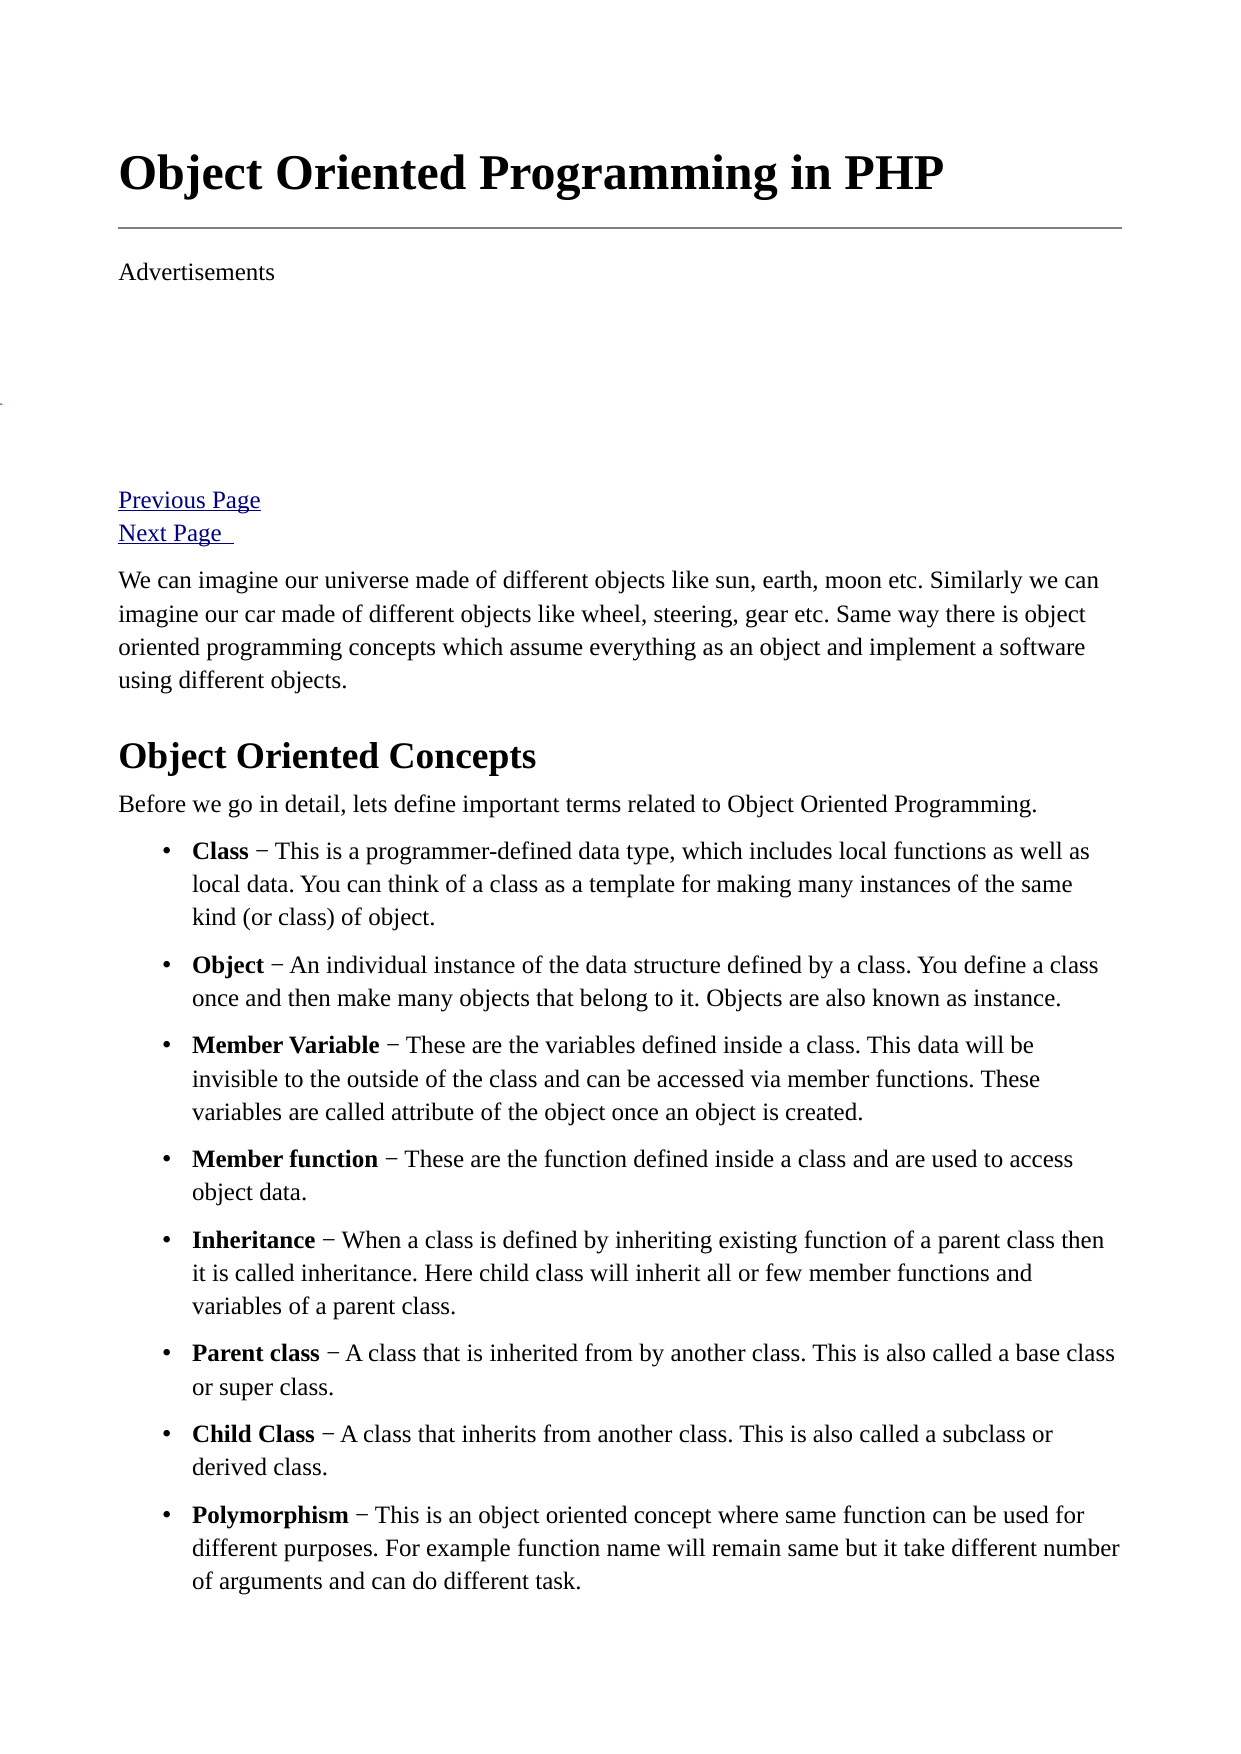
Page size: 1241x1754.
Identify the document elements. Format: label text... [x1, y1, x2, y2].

text Next Page [118, 518, 1122, 547]
list Polymorphism − This is an object oriented concept where same function can be used for different purposes. For example function name will remain same but it take different number of arguments and can do different task. [162, 1500, 1122, 1594]
list Child Class − A class that inherits from another class. This is also called a subclass or derived class. [162, 1419, 1122, 1481]
text Advertisements [118, 257, 1122, 286]
subtitle Object Oriented Programming in PHP [118, 143, 1122, 201]
text We can imagine our universe made of different objects like sun, earth, moon etc. Similarly we can imagine our car made of different objects like wheel, steering, gear etc. Same way there is object oriented programming concepts which assume everything as an object and implement a software using different objects. [118, 566, 1122, 693]
text Before we go in detail, lets define important terms related to Object Oriented Programming. [118, 789, 1122, 817]
list Class − This is a programmer-defined data type, which includes local functions as well as local data. You can think of a class as a template for making many instances of the same kind (or class) of object. [162, 836, 1122, 931]
list Member function − These are the function defined inside a class and are used to access object data. [162, 1144, 1122, 1206]
list Inheritance − When a class is defined by inheriting existing function of a parent class then it is called inheritance. Here child class will inherit all or few member functions and variables of a parent class. [162, 1225, 1122, 1320]
list Member Variable − These are the variables defined inside a class. This data will be invisible to the outside of the class and can be accessed via member functions. These variables are called attribute of the object once an object is created. [162, 1031, 1122, 1125]
list Parent class − A class that is inherited from by another class. This is also called a base class or super class. [162, 1338, 1122, 1400]
list Object − An individual instance of the data structure defined by a class. You define a class once and then make many objects that belong to it. Objects are also known as instance. [162, 950, 1122, 1012]
text Previous Page [118, 485, 1122, 514]
subtitle Object Oriented Concepts [118, 733, 1122, 776]
